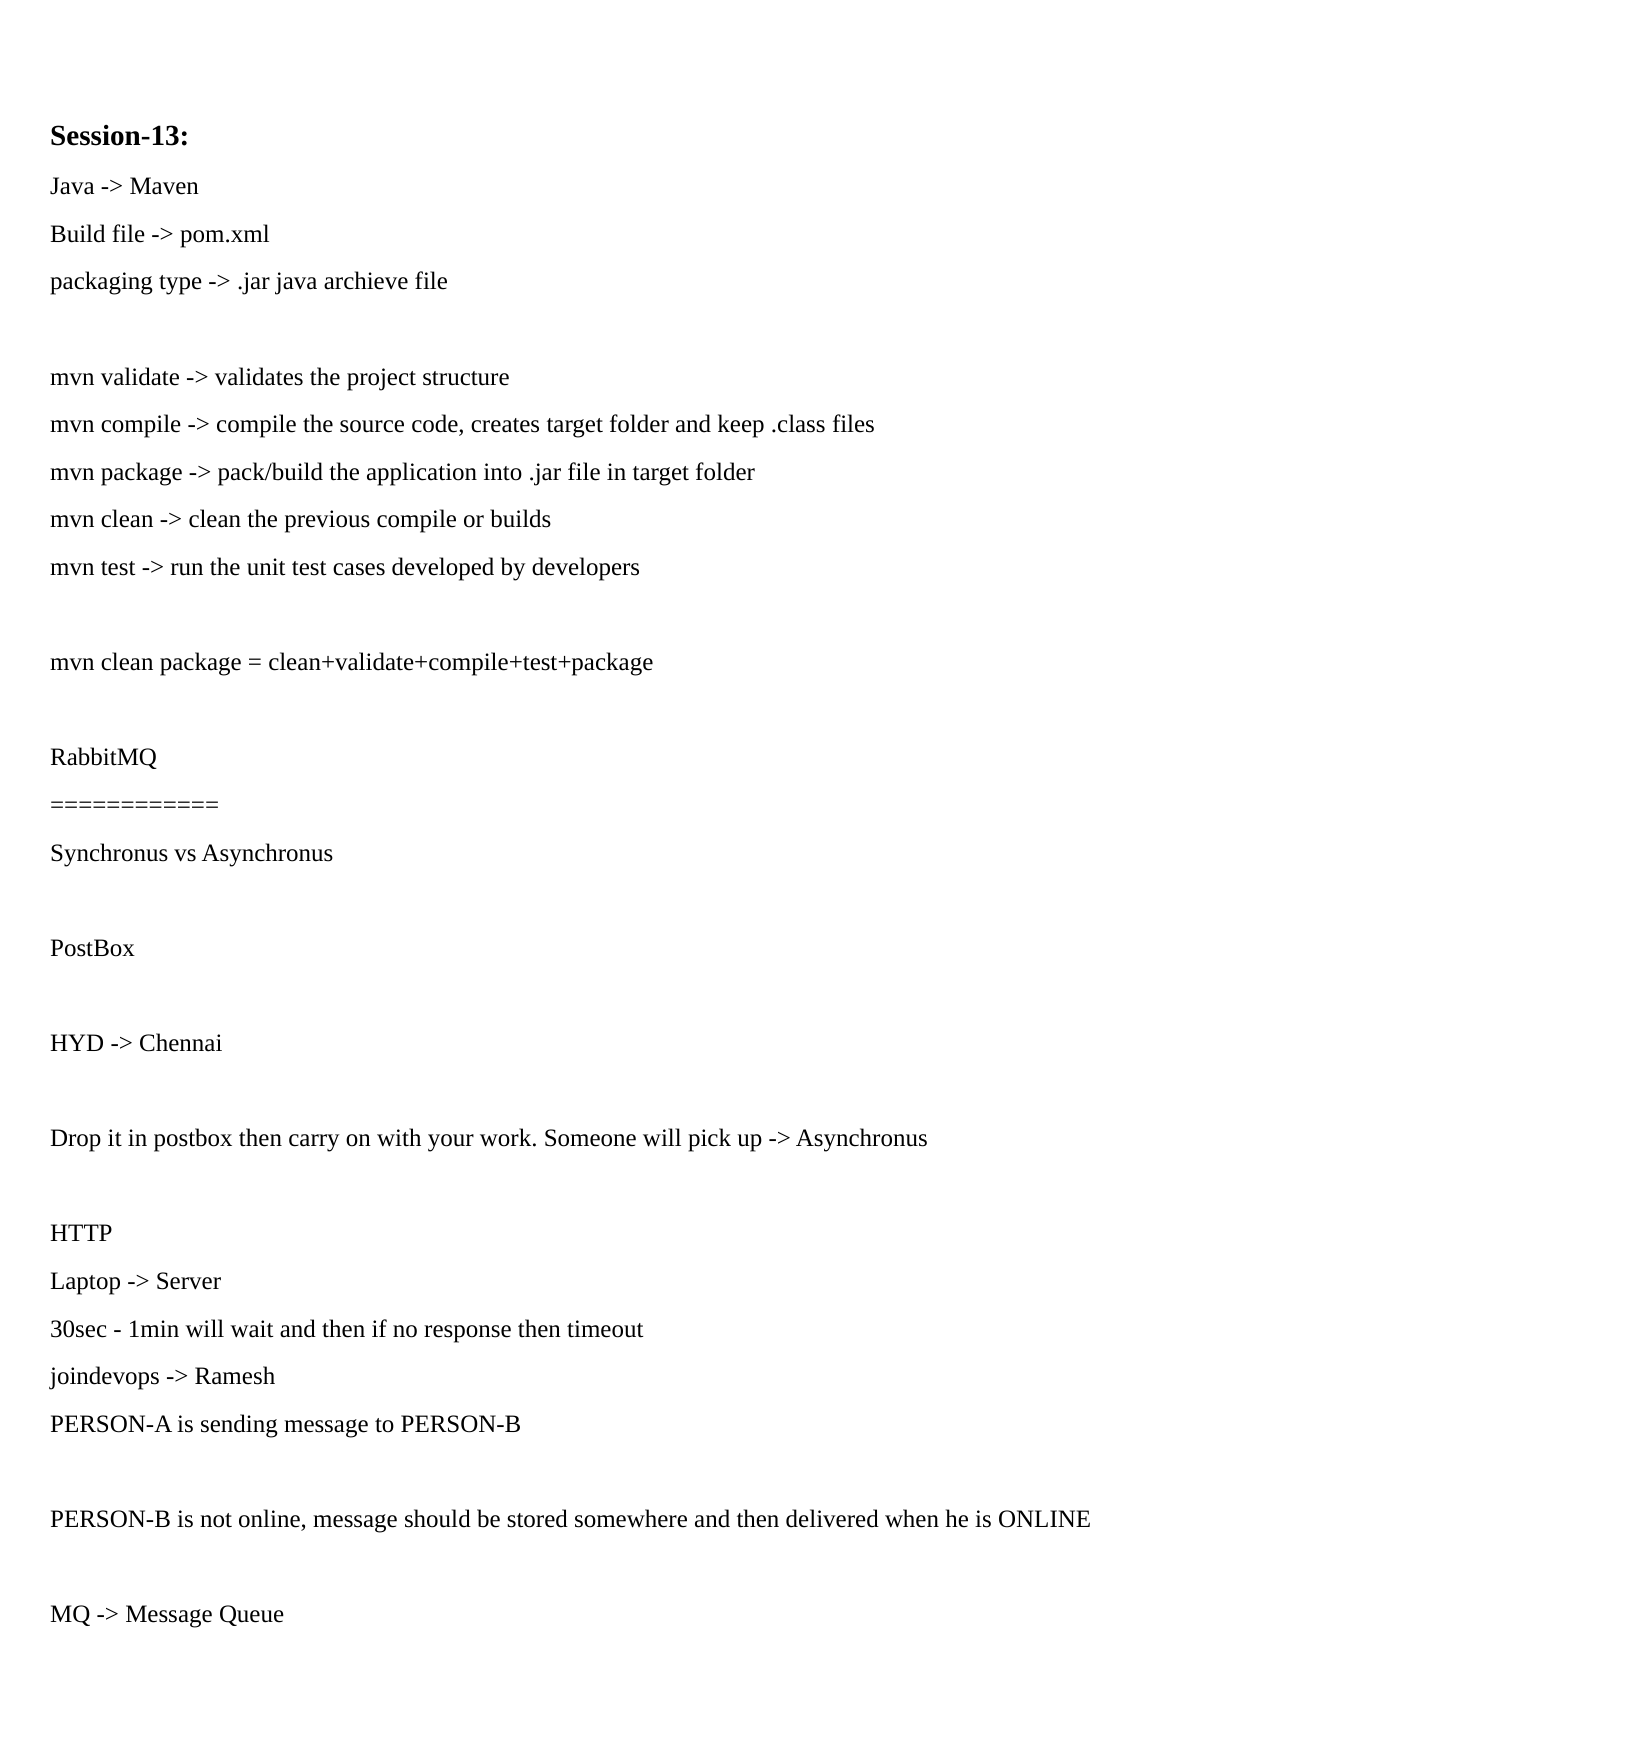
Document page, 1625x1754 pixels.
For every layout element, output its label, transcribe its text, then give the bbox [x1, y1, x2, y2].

text mvn test -> run the unit test cases developed by developers [50, 552, 1562, 581]
text PERSON-B is not online, message should be stored somewhere and then delivered when he is ONLINE [50, 1504, 1562, 1533]
text mvn validate -> validates the project structure [50, 362, 1562, 390]
text Drop it in postbox then carry on with your work. Someone will pick up -> Asynchronus [50, 1123, 1562, 1152]
text Synchronus vs Asynchronus [50, 838, 1562, 866]
text PostBox [50, 933, 1562, 962]
text packaging type -> .jar java archieve file [50, 266, 1562, 295]
text 30sec - 1min will wait and then if no response then timeout [50, 1314, 1562, 1342]
text Java -> Maven [50, 171, 1562, 200]
text PERSON-A is sending message to PERSON-B [50, 1409, 1562, 1438]
text joindevops -> Ramesh [50, 1361, 1562, 1390]
text mvn clean -> clean the previous compile or builds [50, 504, 1562, 533]
text mvn clean package = clean+validate+compile+test+package [50, 647, 1562, 676]
text ============ [50, 790, 1562, 819]
text Session-13: [50, 118, 1562, 152]
text HTTP [50, 1218, 1562, 1247]
text RabbitMQ [50, 742, 1562, 771]
text Build file -> pom.xml [50, 219, 1562, 248]
text HYD -> Chennai [50, 1028, 1562, 1057]
text mvn package -> pack/build the application into .jar file in target folder [50, 457, 1562, 486]
text mvn compile -> compile the source code, creates target folder and keep .class files [50, 409, 1562, 438]
text MQ -> Message Queue [50, 1599, 1562, 1628]
text Laptop -> Server [50, 1266, 1562, 1295]
